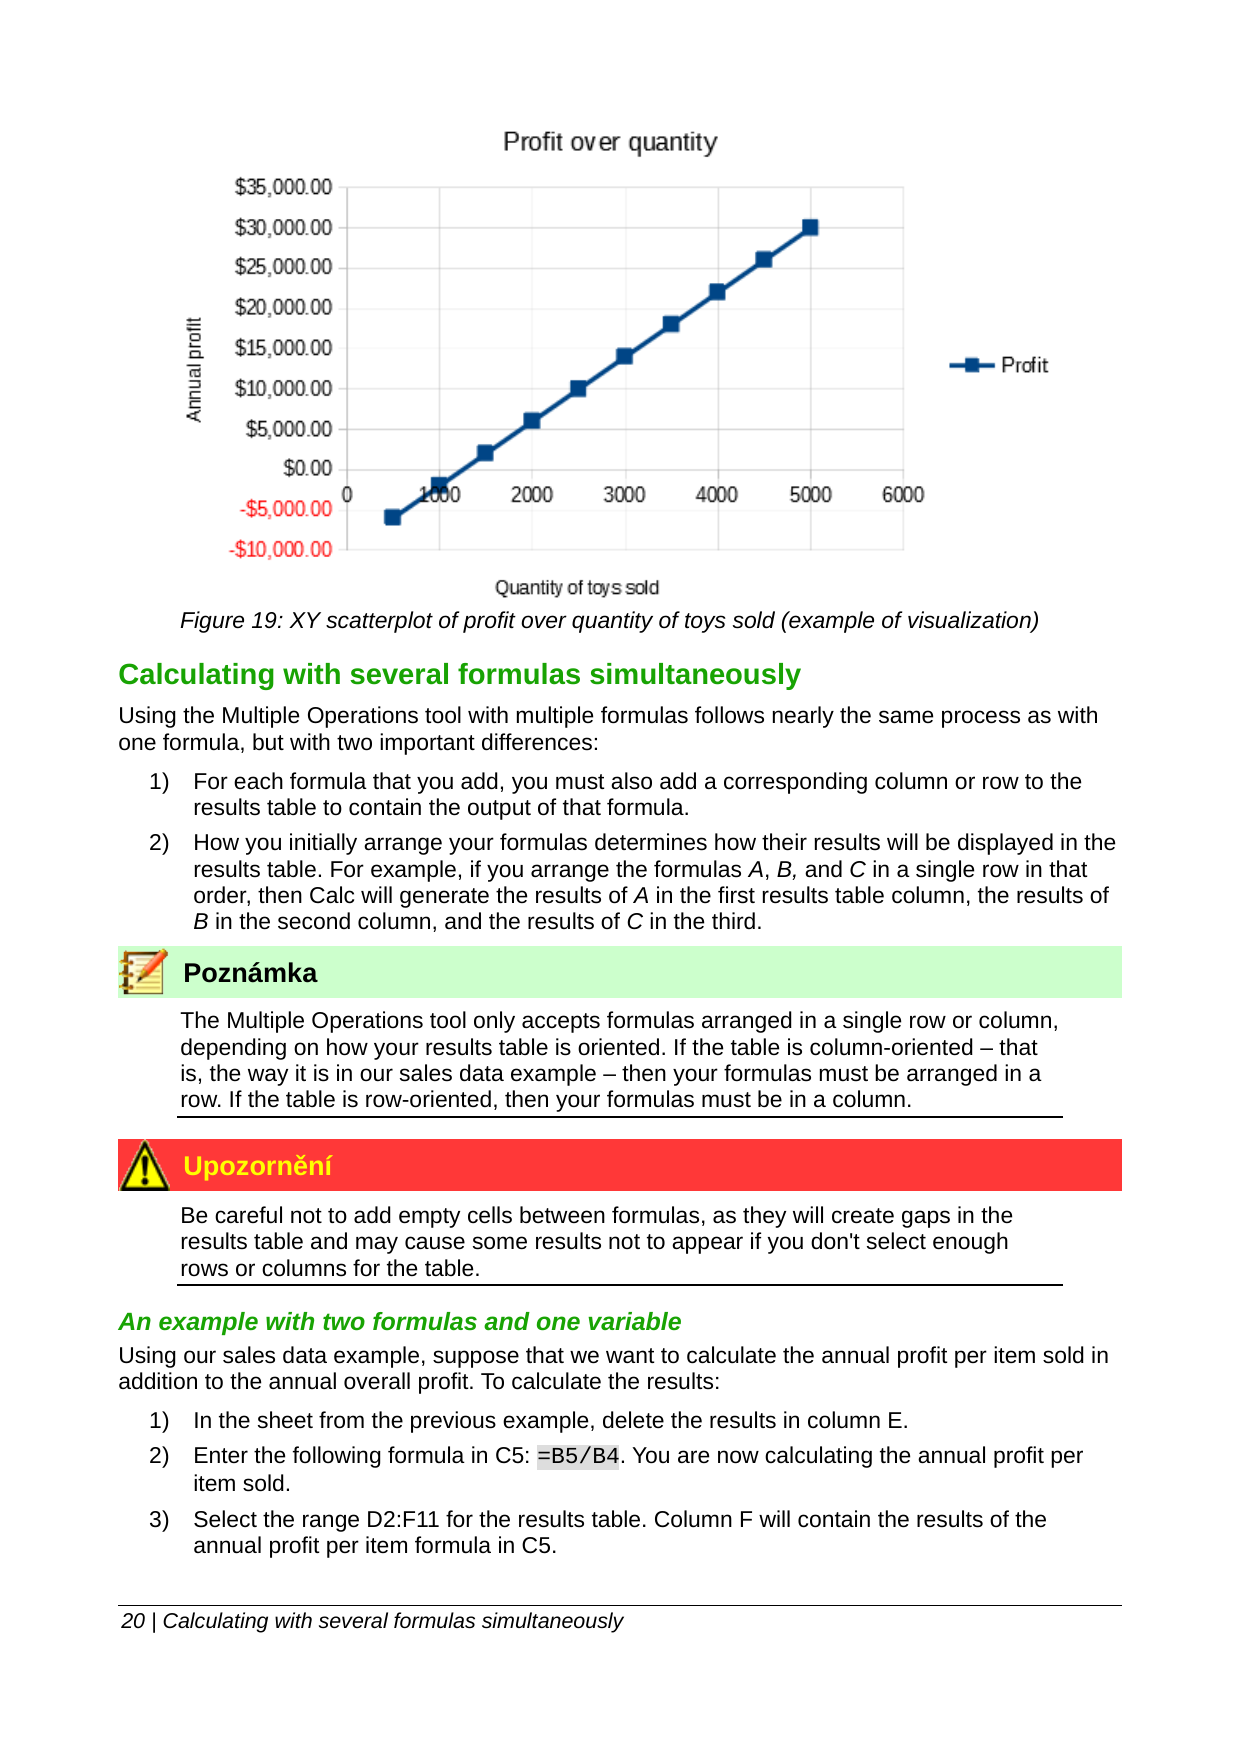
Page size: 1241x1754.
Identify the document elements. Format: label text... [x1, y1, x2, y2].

picture [119, 1139, 170, 1191]
text Using our sales data example, suppose that we want to calculate the annual profit per item sold in addition to the annual overall profit. To calculate the results: [118, 1342, 1122, 1394]
picture [119, 947, 170, 998]
list For each formula that you add, you must also add a corresponding column or row to the results table to contain the output of that formula. [169, 768, 1122, 820]
subtitle An example with two formulas and one variable [118, 1307, 1122, 1336]
subtitle Poznámka [118, 946, 1122, 998]
subtitle Upozornění [170, 1139, 1122, 1191]
list How you initially arrange your formulas determines how their results will be displayed in the results table. For example, if you arrange the formulas A, B, and C in a single row in that order, then Calc will generate the results of A in the first results table column, the results of B in the second column, and the results of C in the third. [169, 829, 1122, 934]
text Using the Multiple Operations tool with multiple formulas follows nearly the same process as with one formula, but with two important differences: [118, 702, 1122, 755]
text The Multiple Operations tool only accepts formulas arranged in a single row or column, depending on how your results table is oriented. If the table is column-oriented – that is, the way it is in our sales data example – then your formulas must be arranged in a row. If the table is row-oriented, then your formulas must be in a column. [177, 1004, 1063, 1116]
text Be careful not to add empty cells between formulas, as they will create gaps in the results table and may cause some results not to appear if you don't select enough rows or columns for the table. [177, 1199, 1063, 1284]
subtitle Calculating with several formulas simultaneously [118, 657, 1122, 691]
list Select the range D2:F11 for the results table. Column F will contain the results of the annual profit per item formula in C5. [169, 1506, 1122, 1558]
text Figure 19: XY scatterplot of profit over quantity of toys sold (example of visualization) [180, 607, 1060, 633]
picture [180, 118, 1061, 607]
list In the sheet from the previous example, delete the results in column E. [169, 1407, 1122, 1433]
list Enter the following formula in C5: =B5/B4. You are now calculating the annual profit per item sold. [169, 1442, 1122, 1497]
